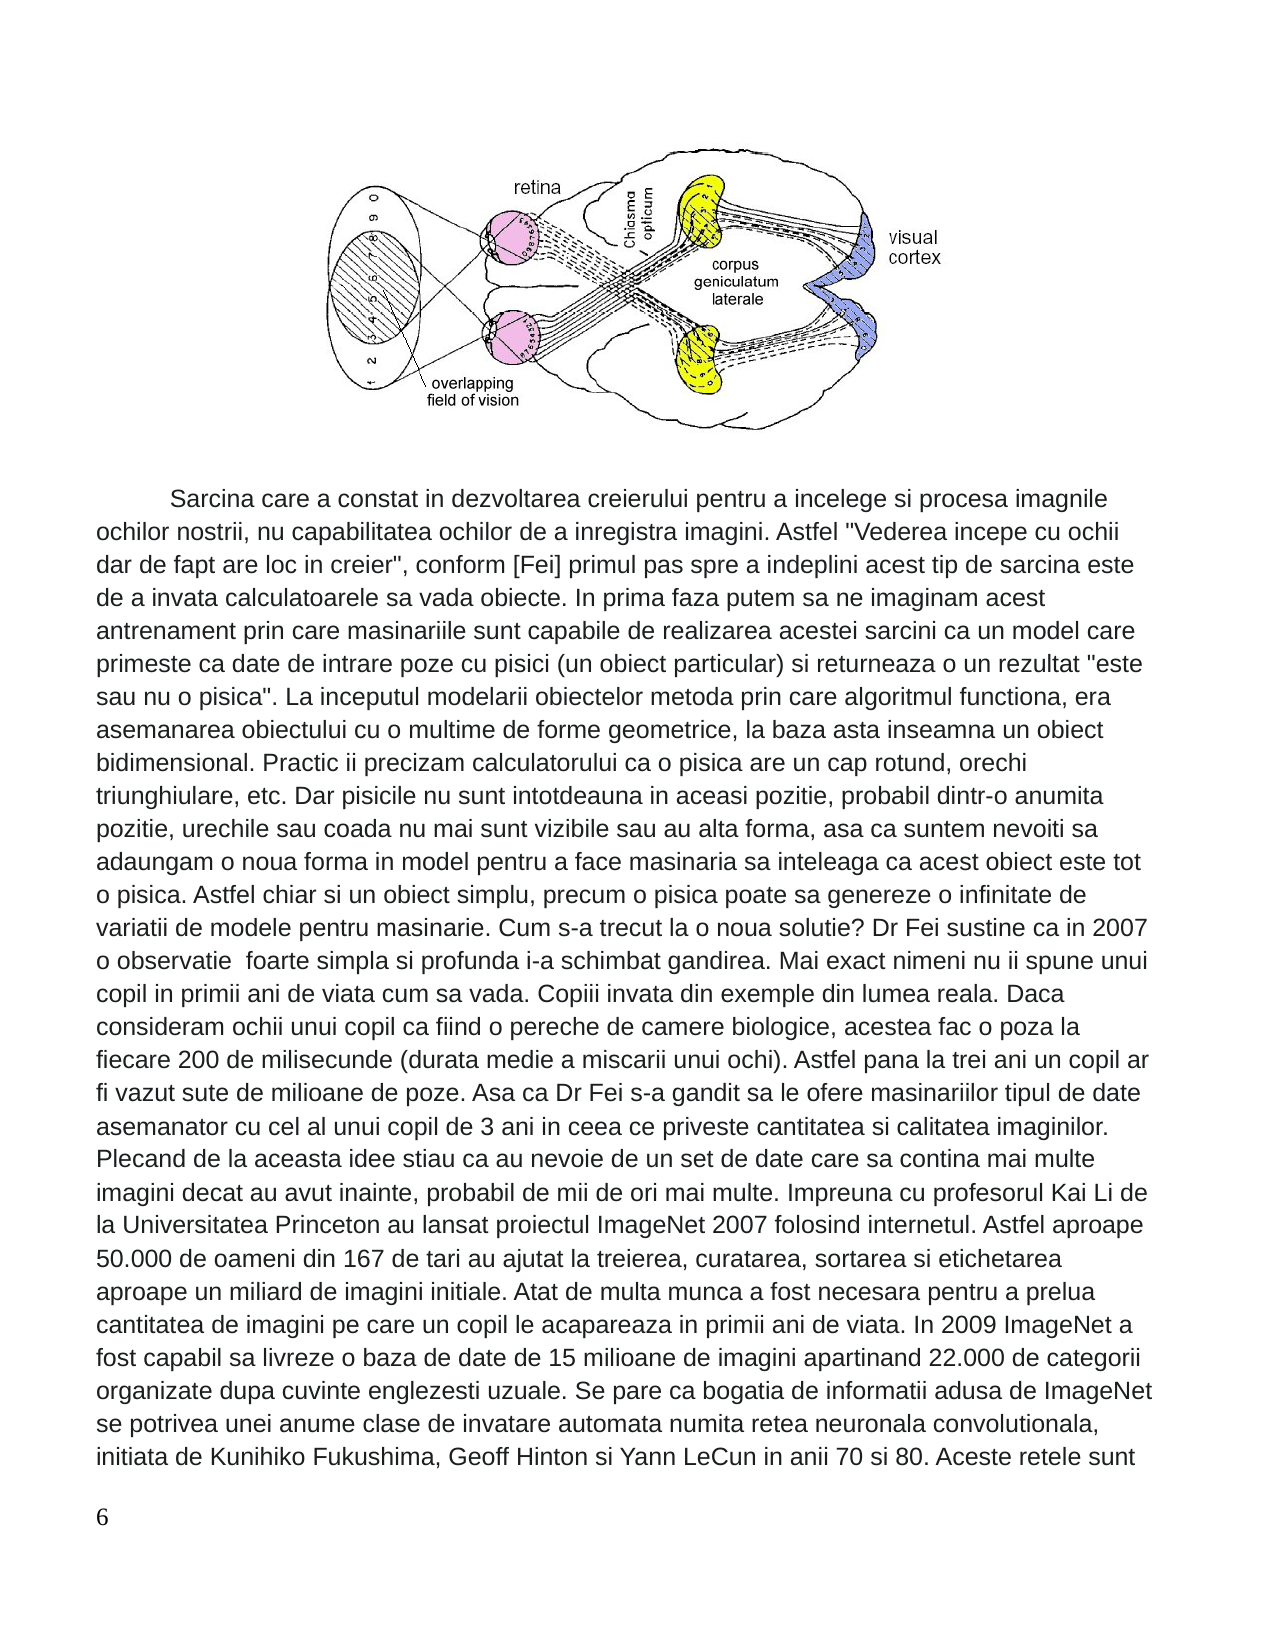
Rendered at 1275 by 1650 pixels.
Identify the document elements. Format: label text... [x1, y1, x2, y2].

picture [302, 118, 950, 447]
text Sarcina care a constat in dezvoltarea creierului pentru a incelege si procesa imagnile ochilor nostrii, nu capabilitatea ochilor de a inregistra imagini. Astfel "Vederea incepe cu ochii dar de fapt are loc in creier", conform [Fei] primul pas spre a indeplini acest tip de sarcina este de a invata calculatoarele sa vada obiecte. In prima faza putem sa ne imaginam acest antrenament prin care masinariile sunt capabile de realizarea acestei sarcini ca un model care primeste ca date de intrare poze cu pisici (un obiect particular) si returneaza o un rezultat "este sau nu o pisica". La inceputul modelarii obiectelor metoda prin care algoritmul functiona, era asemanarea obiectului cu o multime de forme geometrice, la baza asta inseamna un obiect bidimensional. Practic ii precizam calculatorului ca o pisica are un cap rotund, orechi triunghiulare, etc. Dar pisicile nu sunt intotdeauna in aceasi pozitie, probabil dintr-o anumita pozitie, urechile sau coada nu mai sunt vizibile sau au alta forma, asa ca suntem nevoiti sa adaungam o noua forma in model pentru a face masinaria sa inteleaga ca acest obiect este tot o pisica. Astfel chiar si un obiect simplu, precum o pisica poate sa genereze o infinitate de variatii de modele pentru masinarie. Cum s-a trecut la o noua solutie? Dr Fei sustine ca in 2007 o observatie foarte simpla si profunda i-a schimbat gandirea. Mai exact nimeni nu ii spune unui copil in primii ani de viata cum sa vada. Copiii invata din exemple din lumea reala. Daca consideram ochii unui copil ca fiind o pereche de camere biologice, acestea fac o poza la fiecare 200 de milisecunde (durata medie a miscarii unui ochi). Astfel pana la trei ani un copil ar fi vazut sute de milioane de poze. Asa ca Dr Fei s-a gandit sa le ofere masinariilor tipul de date asemanator cu cel al unui copil de 3 ani in ceea ce priveste cantitatea si calitatea imaginilor. Plecand de la aceasta idee stiau ca au nevoie de un set de date care sa contina mai multe imagini decat au avut inainte, probabil de mii de ori mai multe. Impreuna cu profesorul Kai Li de la Universitatea Princeton au lansat proiectul ImageNet 2007 folosind internetul. Astfel aproape 50.000 de oameni din 167 de tari au ajutat la treierea, curatarea, sortarea si etichetarea aproape un miliard de imagini initiale. Atat de multa munca a fost necesara pentru a prelua cantitatea de imagini pe care un copil le acapareaza in primii ani de viata. In 2009 ImageNet a fost capabil sa livreze o baza de date de 15 milioane de imagini apartinand 22.000 de categorii organizate dupa cuvinte englezesti uzuale. Se pare ca bogatia de informatii adusa de ImageNet se potrivea unei anume clase de invatare automata numita retea neuronala convolutionala, initiata de Kunihiko Fukushima, Geoff Hinton si Yann LeCun in anii 70 si 80. Aceste retele sunt [96, 484, 1157, 1470]
